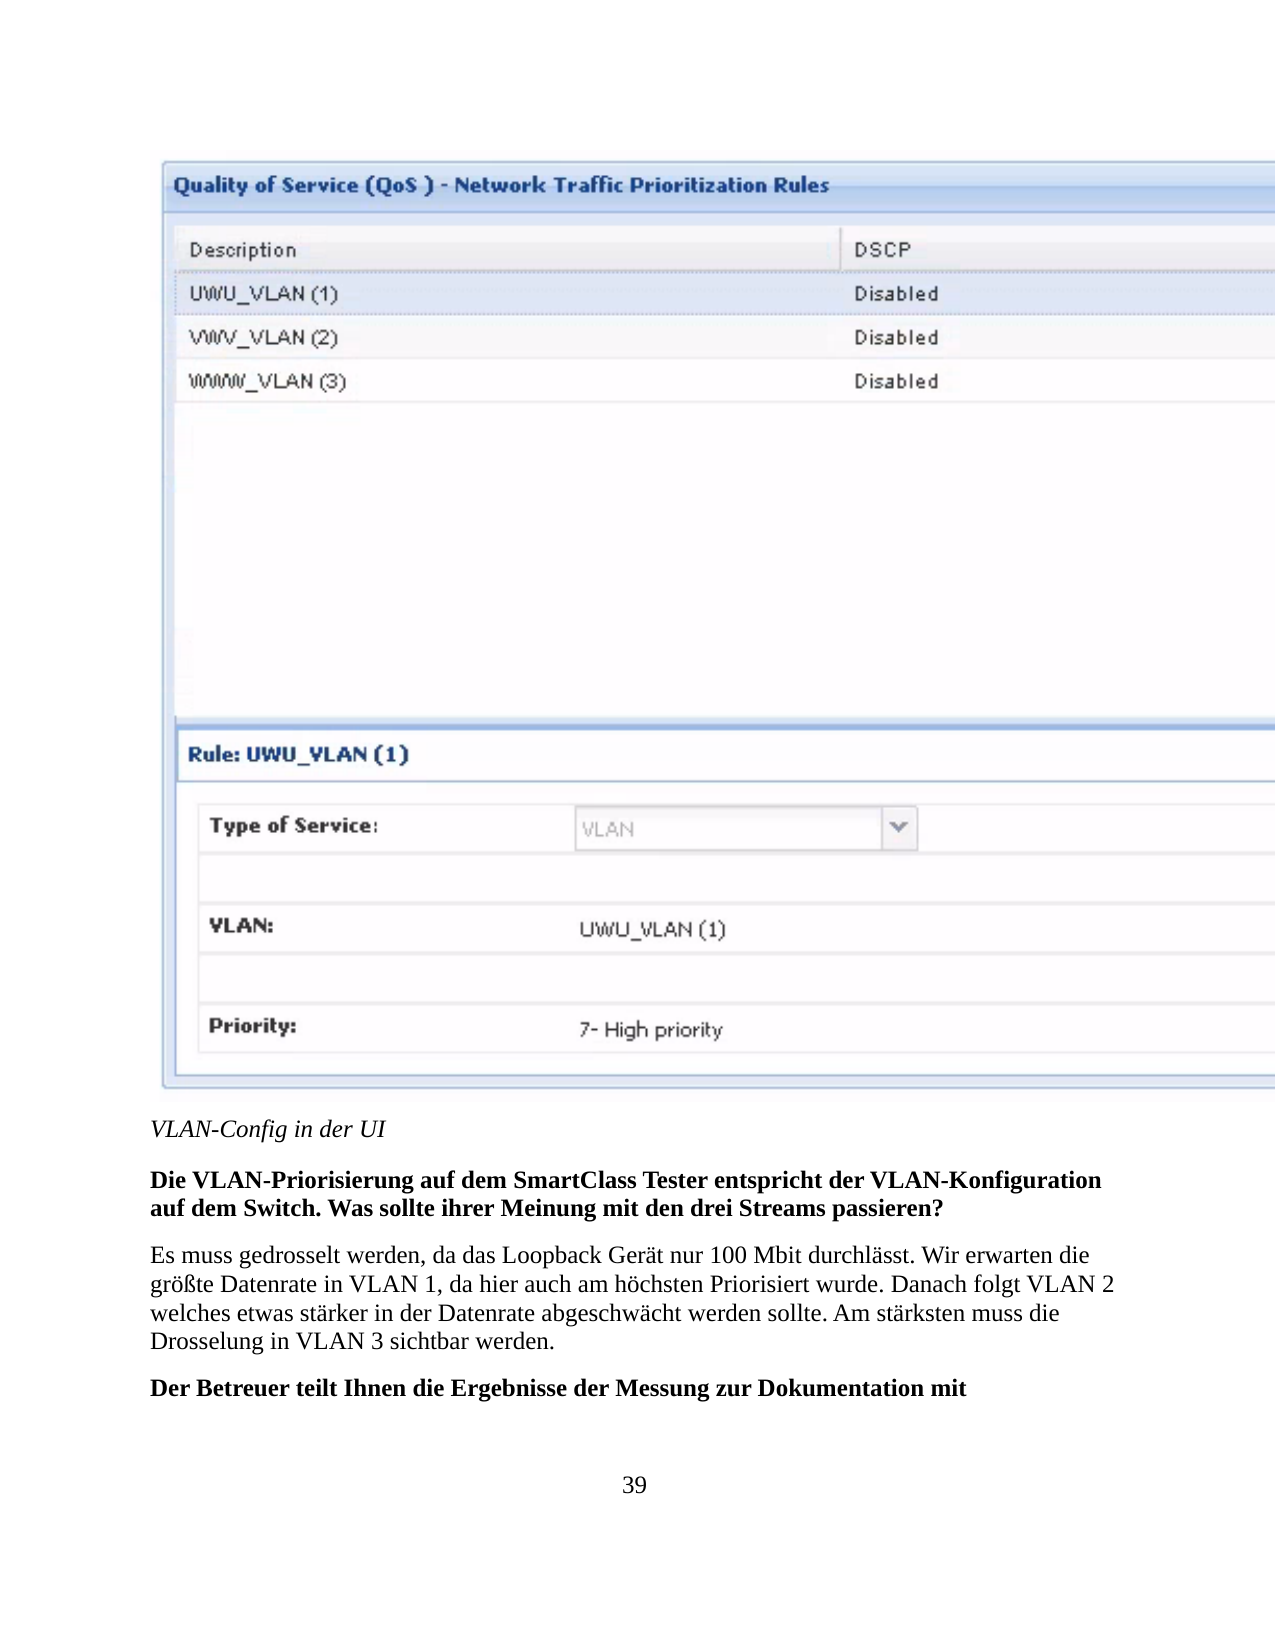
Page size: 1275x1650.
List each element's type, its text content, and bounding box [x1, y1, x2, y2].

text Der Betreuer teilt Ihnen die Ergebnisse der Messung zur Dokumentation mit [150, 1373, 1125, 1402]
text VLAN-Config in der UI [150, 1114, 1125, 1143]
text Es muss gedrosselt werden, da das Loopback Gerät nur 100 Mbit durchlässt. Wir erwarten die größte Datenrate in VLAN 1, da hier auch am höchsten Priorisiert wurde. Danach folgt VLAN 2 welches etwas stärker in der Datenrate abgeschwächt werden sollte. Am stärksten muss die Drosselung in VLAN 3 sichtbar werden. [150, 1240, 1125, 1355]
text Die VLAN-Priorisierung auf dem SmartClass Tester entspricht der VLAN-Konfiguration auf dem Switch. Was sollte ihrer Meinung mit den drei Streams passieren? [150, 1165, 1125, 1222]
picture [150, 150, 1275, 1102]
